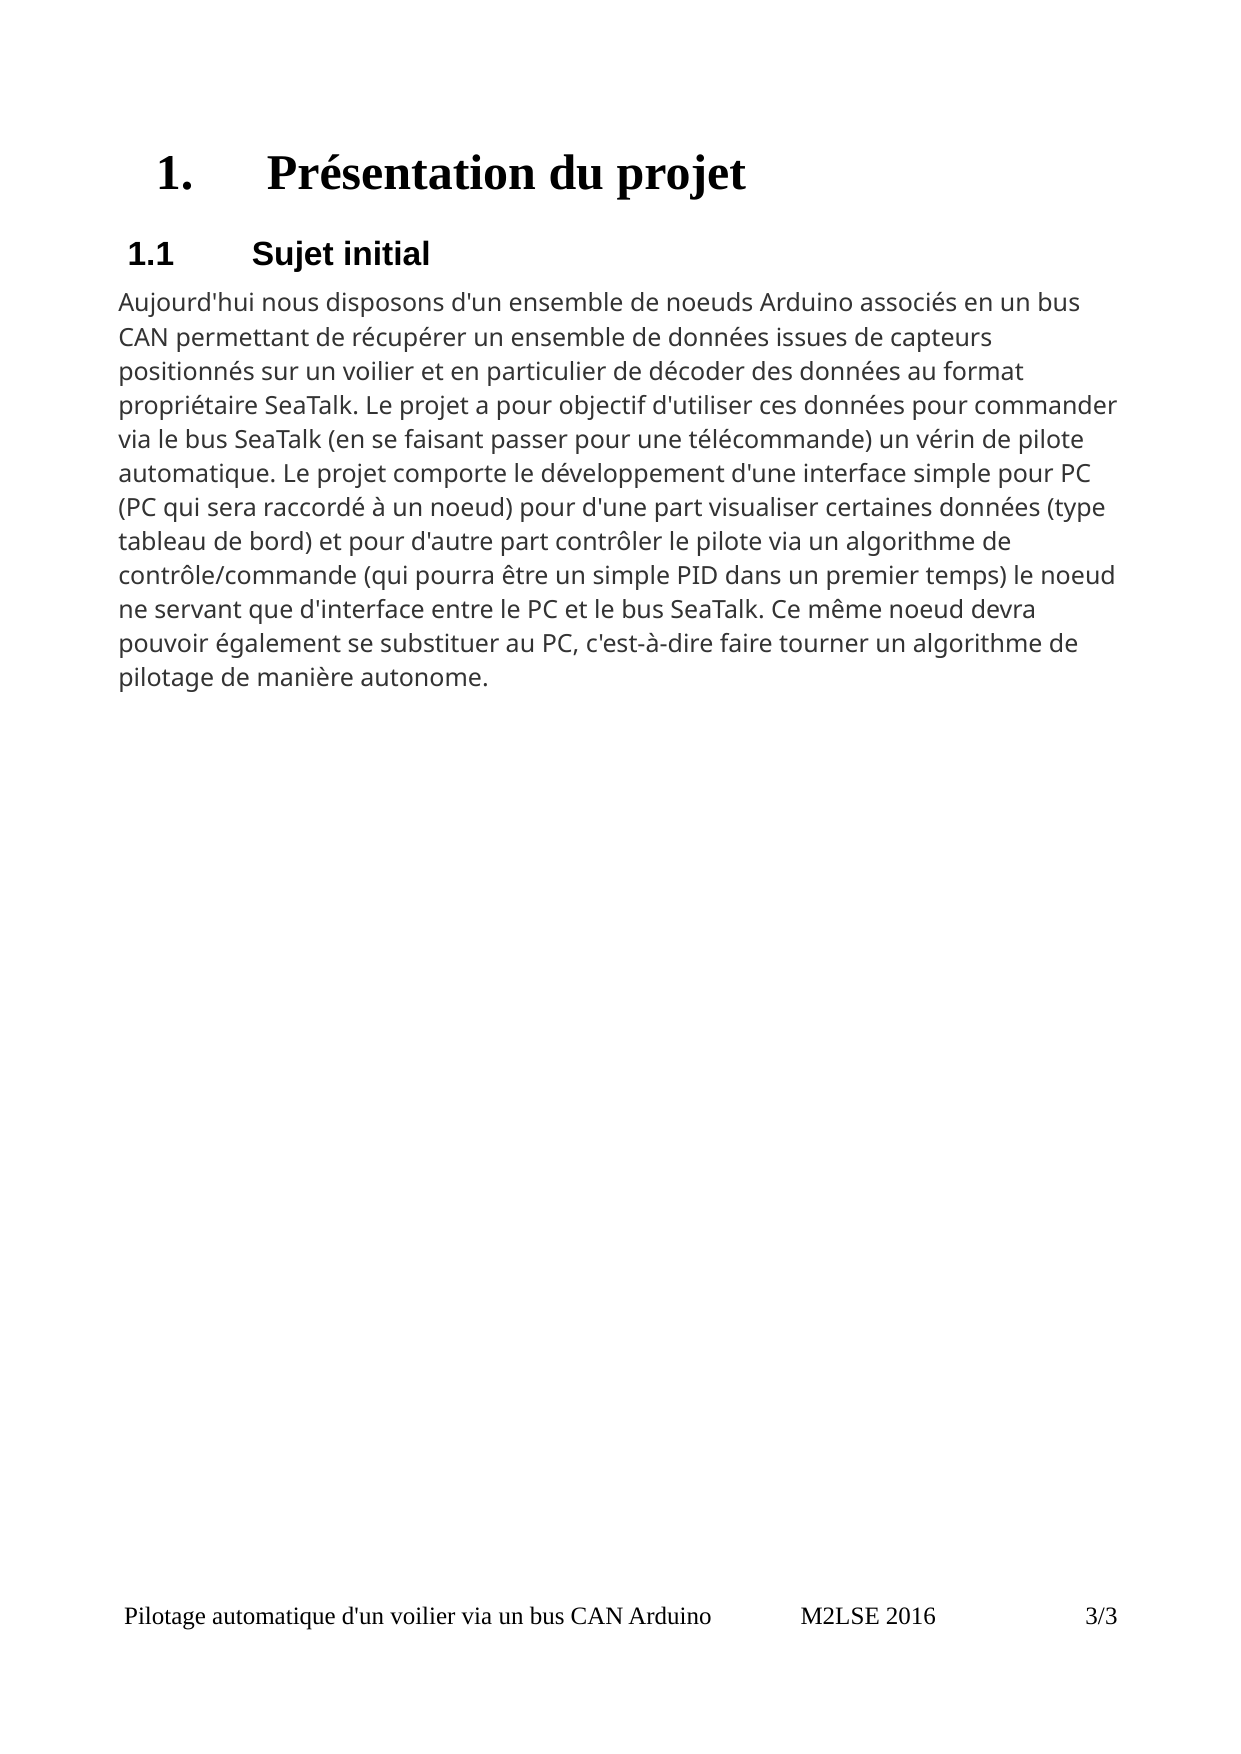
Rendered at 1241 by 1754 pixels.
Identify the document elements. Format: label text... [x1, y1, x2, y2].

text Aujourd'hui nous disposons d'un ensemble de noeuds Arduino associés en un bus CAN permettant de récupérer un ensemble de données issues de capteurs positionnés sur un voilier et en particulier de décoder des données au format propriétaire SeaTalk. Le projet a pour objectif d'utiliser ces données pour commander via le bus SeaTalk (en se faisant passer pour une télécommande) un vérin de pilote automatique. Le projet comporte le développement d'une interface simple pour PC (PC qui sera raccordé à un noeud) pour d'une part visualiser certaines données (type tableau de bord) et pour d'autre part contrôler le pilote via un algorithme de contrôle/commande (qui pourra être un simple PID dans un premier temps) le noeud ne servant que d'interface entre le PC et le bus SeaTalk. Ce même noeud devra pouvoir également se substituer au PC, c'est-à-dire faire tourner un algorithme de pilotage de manière autonome. [118, 285, 1122, 694]
subtitle Sujet initial [118, 234, 1122, 273]
subtitle Présentation du projet [156, 143, 1122, 201]
